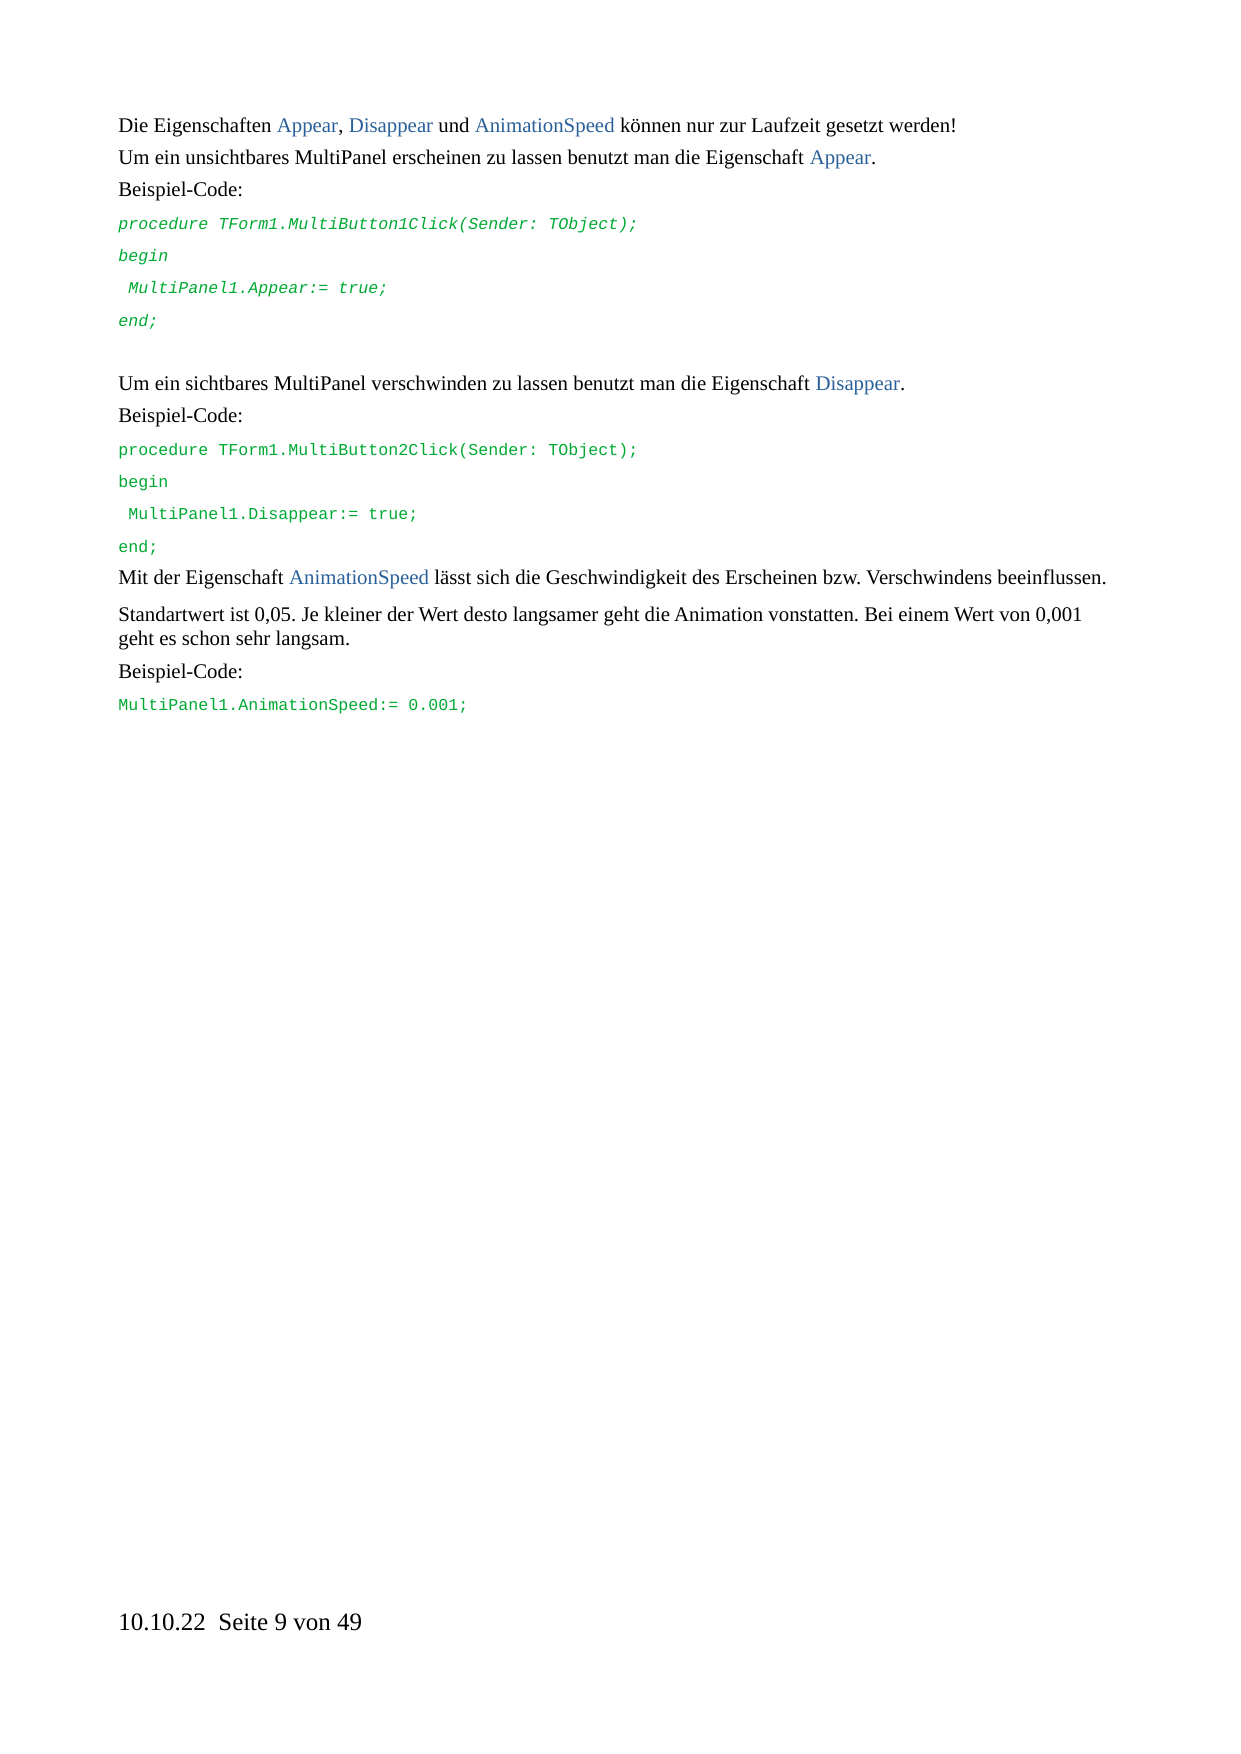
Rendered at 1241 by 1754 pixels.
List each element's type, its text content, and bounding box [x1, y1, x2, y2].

text MultiPanel1.Appear:= true; [118, 279, 1122, 297]
text Beispiel-Code: [118, 664, 1122, 682]
text MultiPanel1.AnimationSpeed:= 0.001; [118, 697, 1122, 714]
text procedure TForm1.MultiButton1Click(Sender: TObject); [118, 215, 1122, 233]
text Die Eigenschaften Appear, Disappear und AnimationSpeed können nur zur Laufzeit gesetzt werden! [118, 118, 1122, 136]
text MultiPanel1.Disappear:= true; [118, 506, 1122, 523]
text Um ein sichtbares MultiPanel verschwinden zu lassen benutzt man die Eigenschaft Disappear. [118, 376, 1122, 394]
text procedure TForm1.MultiButton2Click(Sender: TObject); [118, 441, 1122, 459]
text end; [118, 312, 1122, 329]
text Um ein unsichtbares MultiPanel erscheinen zu lassen benutzt man die Eigenschaft Appear. [118, 150, 1122, 168]
text Standartwert ist 0,05. Je kleiner der Wert desto langsamer geht die Animation vonstatten. Bei einem Wert von 0,001 geht es schon sehr langsam. [118, 602, 1122, 650]
text begin [118, 473, 1122, 491]
text Beispiel-Code: [118, 409, 1122, 426]
text begin [118, 247, 1122, 265]
text Mit der Eigenschaft AnimationSpeed lässt sich die Geschwindigkeit des Erscheinen bzw. Verschwindens beeinflussen. [118, 570, 1122, 588]
text end; [118, 538, 1122, 556]
text Beispiel-Code: [118, 183, 1122, 200]
